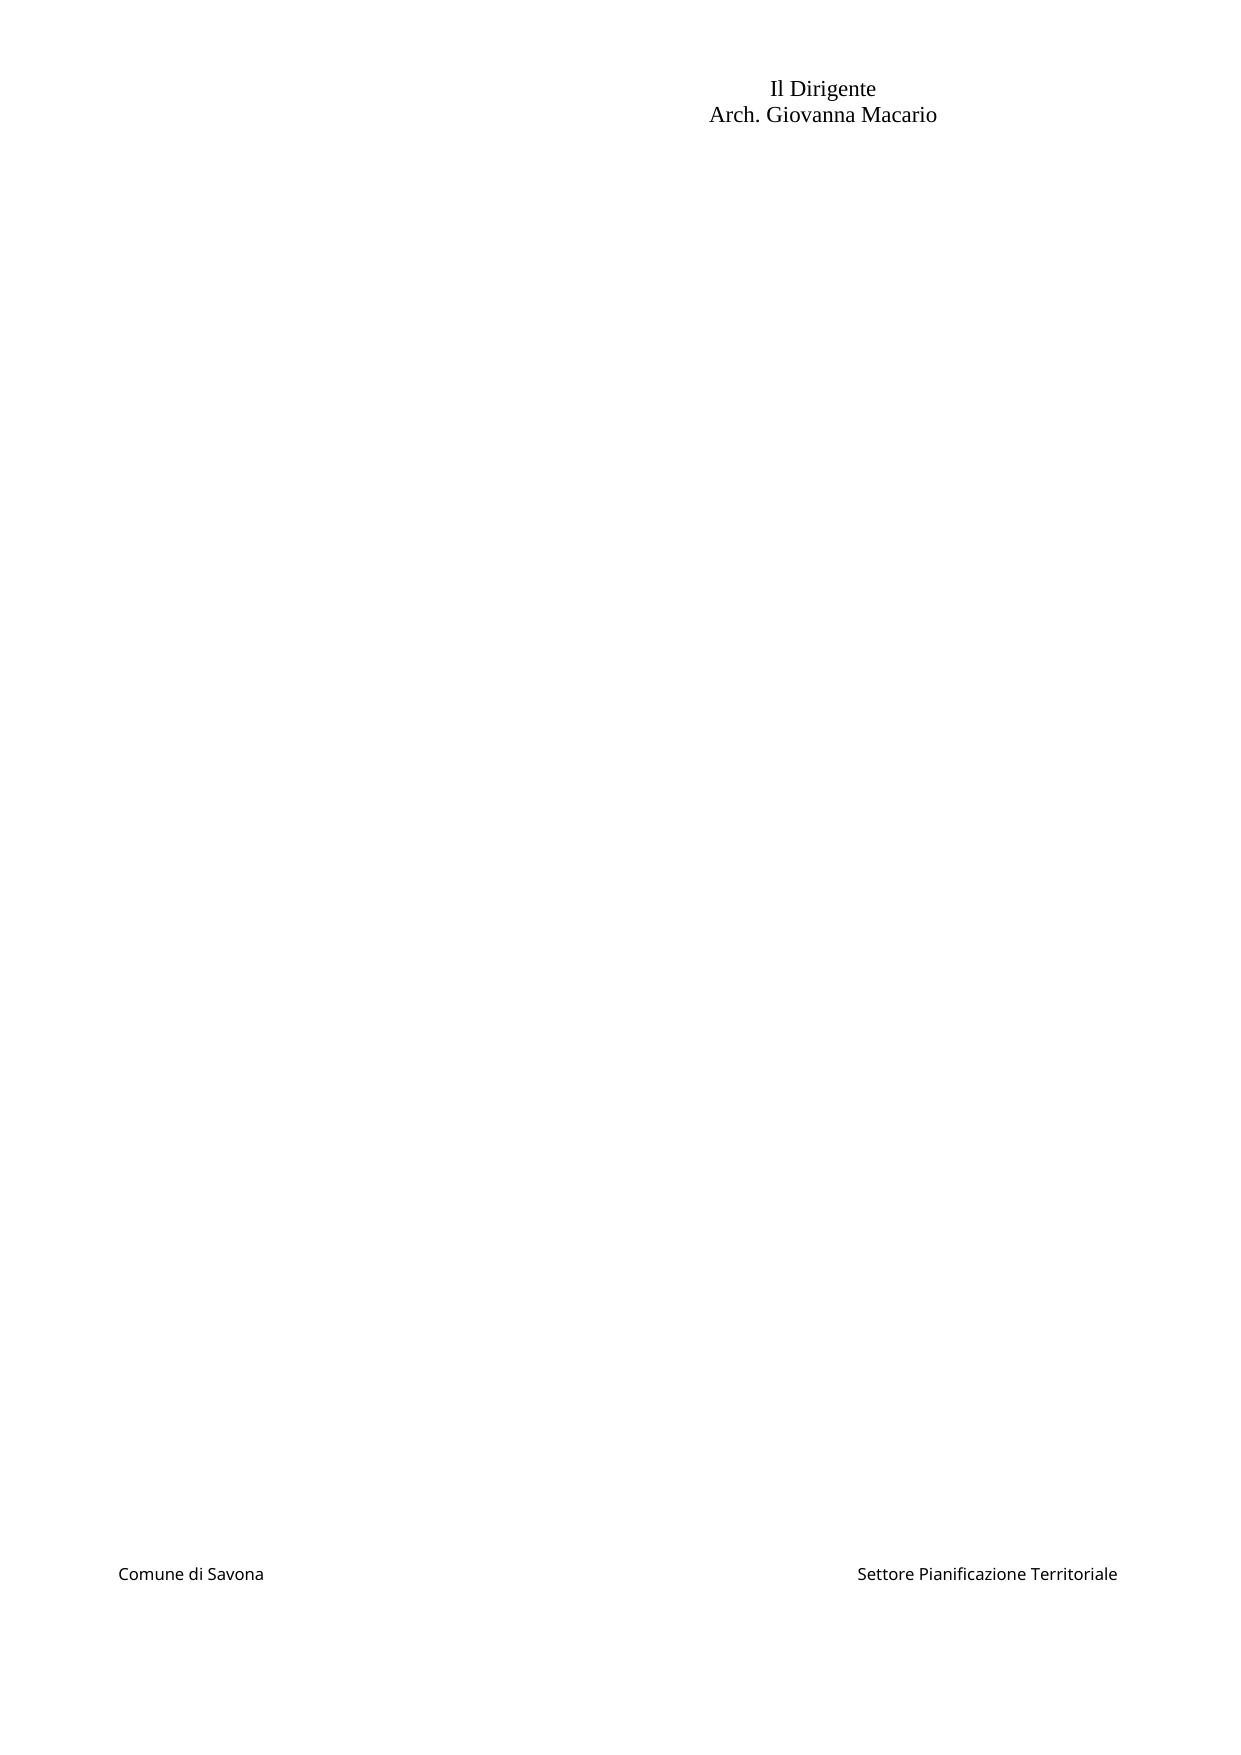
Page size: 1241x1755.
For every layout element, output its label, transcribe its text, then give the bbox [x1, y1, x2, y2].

table_cell [118, 75, 509, 128]
table_cell Il Dirigente Arch. Giovanna Macario [509, 75, 1137, 128]
